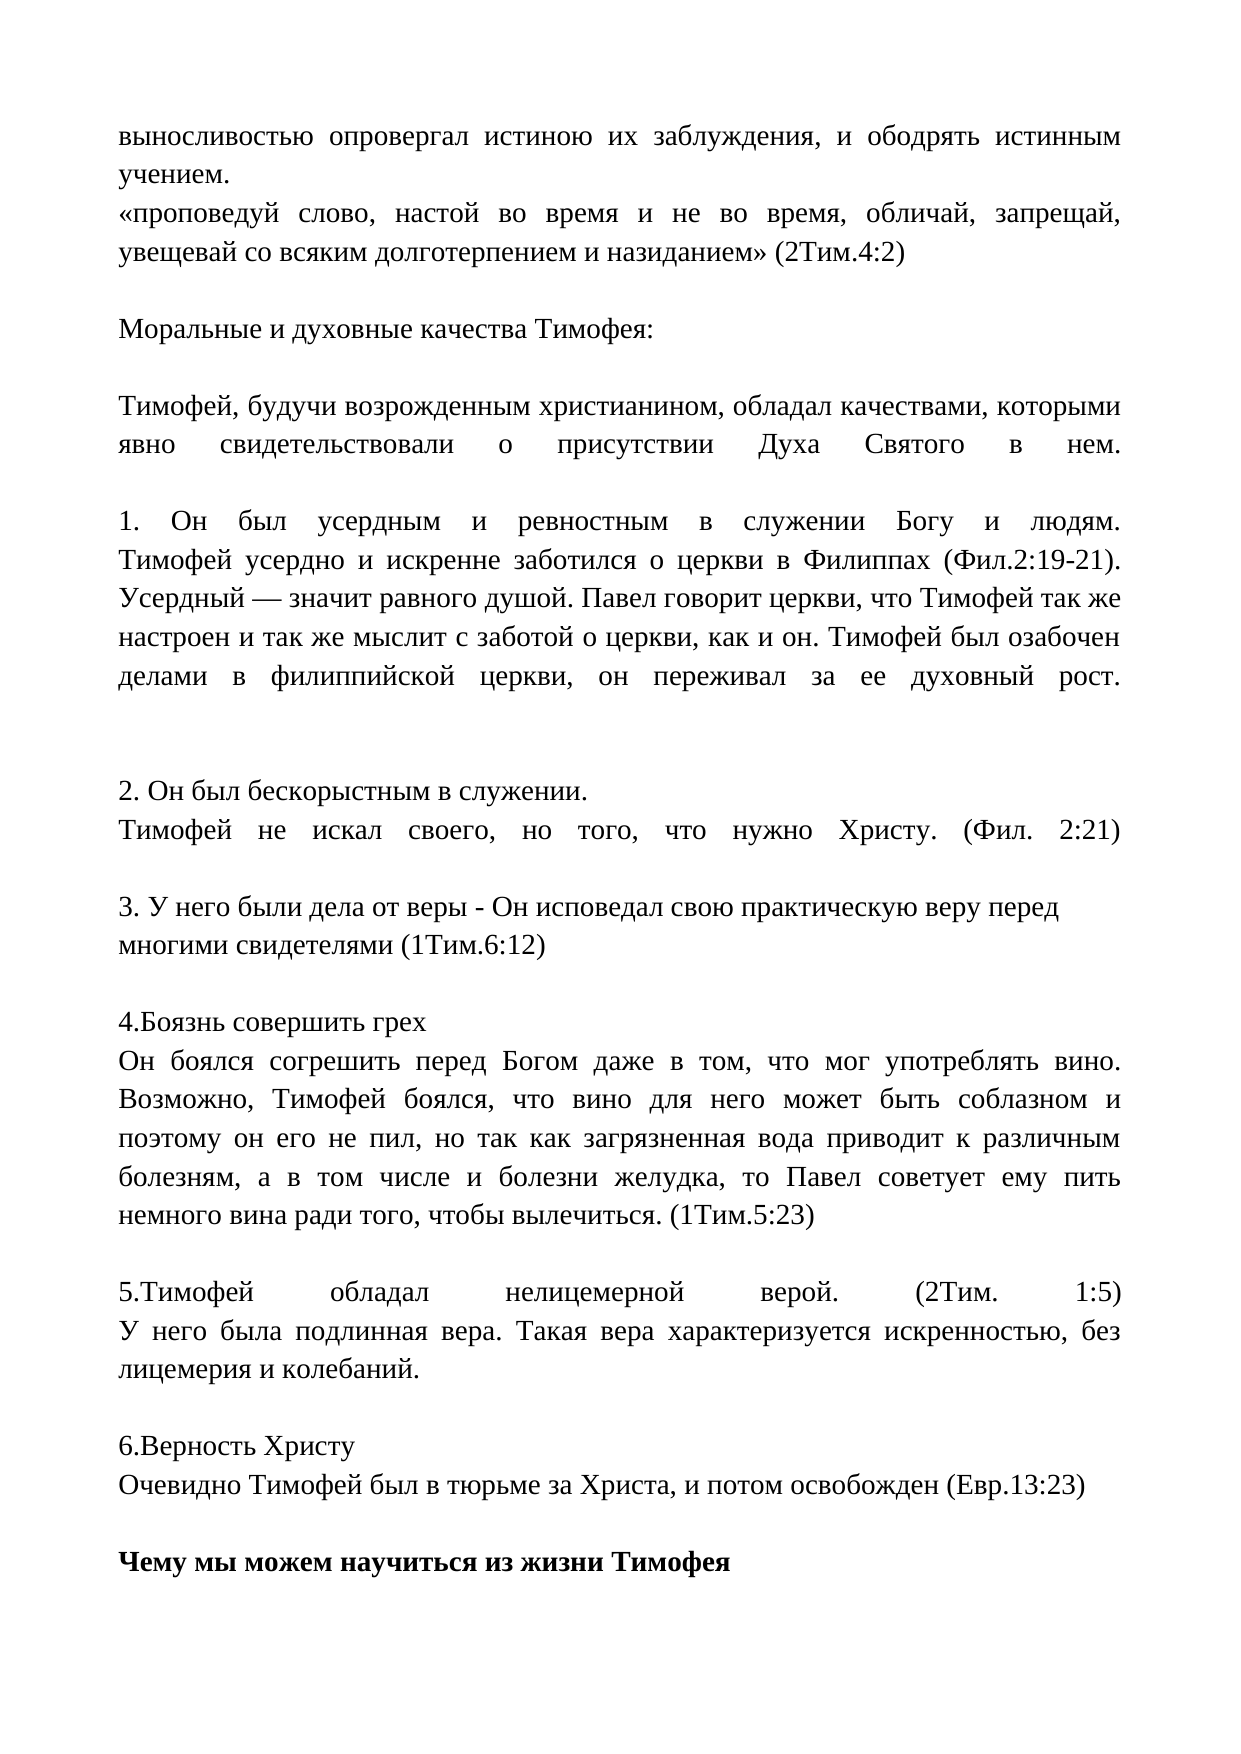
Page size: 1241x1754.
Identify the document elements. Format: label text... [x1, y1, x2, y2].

text Моральные и духовные качества Тимофея: [118, 311, 1122, 344]
text 5.Тимофей обладал нелицемерной верой. (2Тим. 1:5) У него была подлинная вера. Такая вера характеризуется искренностью, без лицемерия и колебаний. [118, 1274, 1122, 1385]
text Чему мы можем научиться из жизни Тимофея [118, 1544, 1122, 1606]
text Он боялся согрешить перед Богом даже в том, что мог употреблять вино. Возможно, Тимофей боялся, что вино для него может быть соблазном и поэтому он его не пил, но так как загрязненная вода приводит к различным болезням, а в том числе и болезни желудка, то Павел советует ему пить немного вина ради того, чтобы вылечиться. (1Тим.5:23) [118, 1043, 1122, 1231]
text Тимофей не искал своего, но того, что нужно Христу. (Фил. 2:21) 3. У него были дела от веры - Он исповедал свою практическую веру перед [118, 812, 1122, 922]
text 4.Боязнь совершить грех [118, 966, 1122, 1038]
text Тимофей, будучи возрожденным христианином, обладал качествами, которыми явно свидетельствовали о присутствии Духа Святого в нем. 1. Он был усердным и ревностным в служении Богу и людям. Тимофей усердно и искренне заботился о церкви в Филиппах (Фил.2:19-21). Усердный — значит равного душой. Павел говорит церкви, что Тимофей так же настроен и так же мыслит с заботой о церкви, как и он. Тимофей был озабочен делами в филиппийской церкви, он переживал за ее духовный рост. 2. Он был бескорыстным в служении. [118, 349, 1122, 807]
text многими свидетелями (1Тим.6:12) [118, 927, 1122, 961]
text выносливостью опровергал истиною их заблуждения, и ободрять истинным учением. «проповедуй слово, настой во время и не во время, обличай, запрещай, увещевай со всяким долготерпением и назиданием» (2Тим.4:2) [118, 118, 1122, 267]
text 6.Верность Христу [118, 1390, 1122, 1462]
text Очевидно Тимофей был в тюрьме за Христа, и потом освобожден (Евр.13:23) [118, 1467, 1122, 1501]
